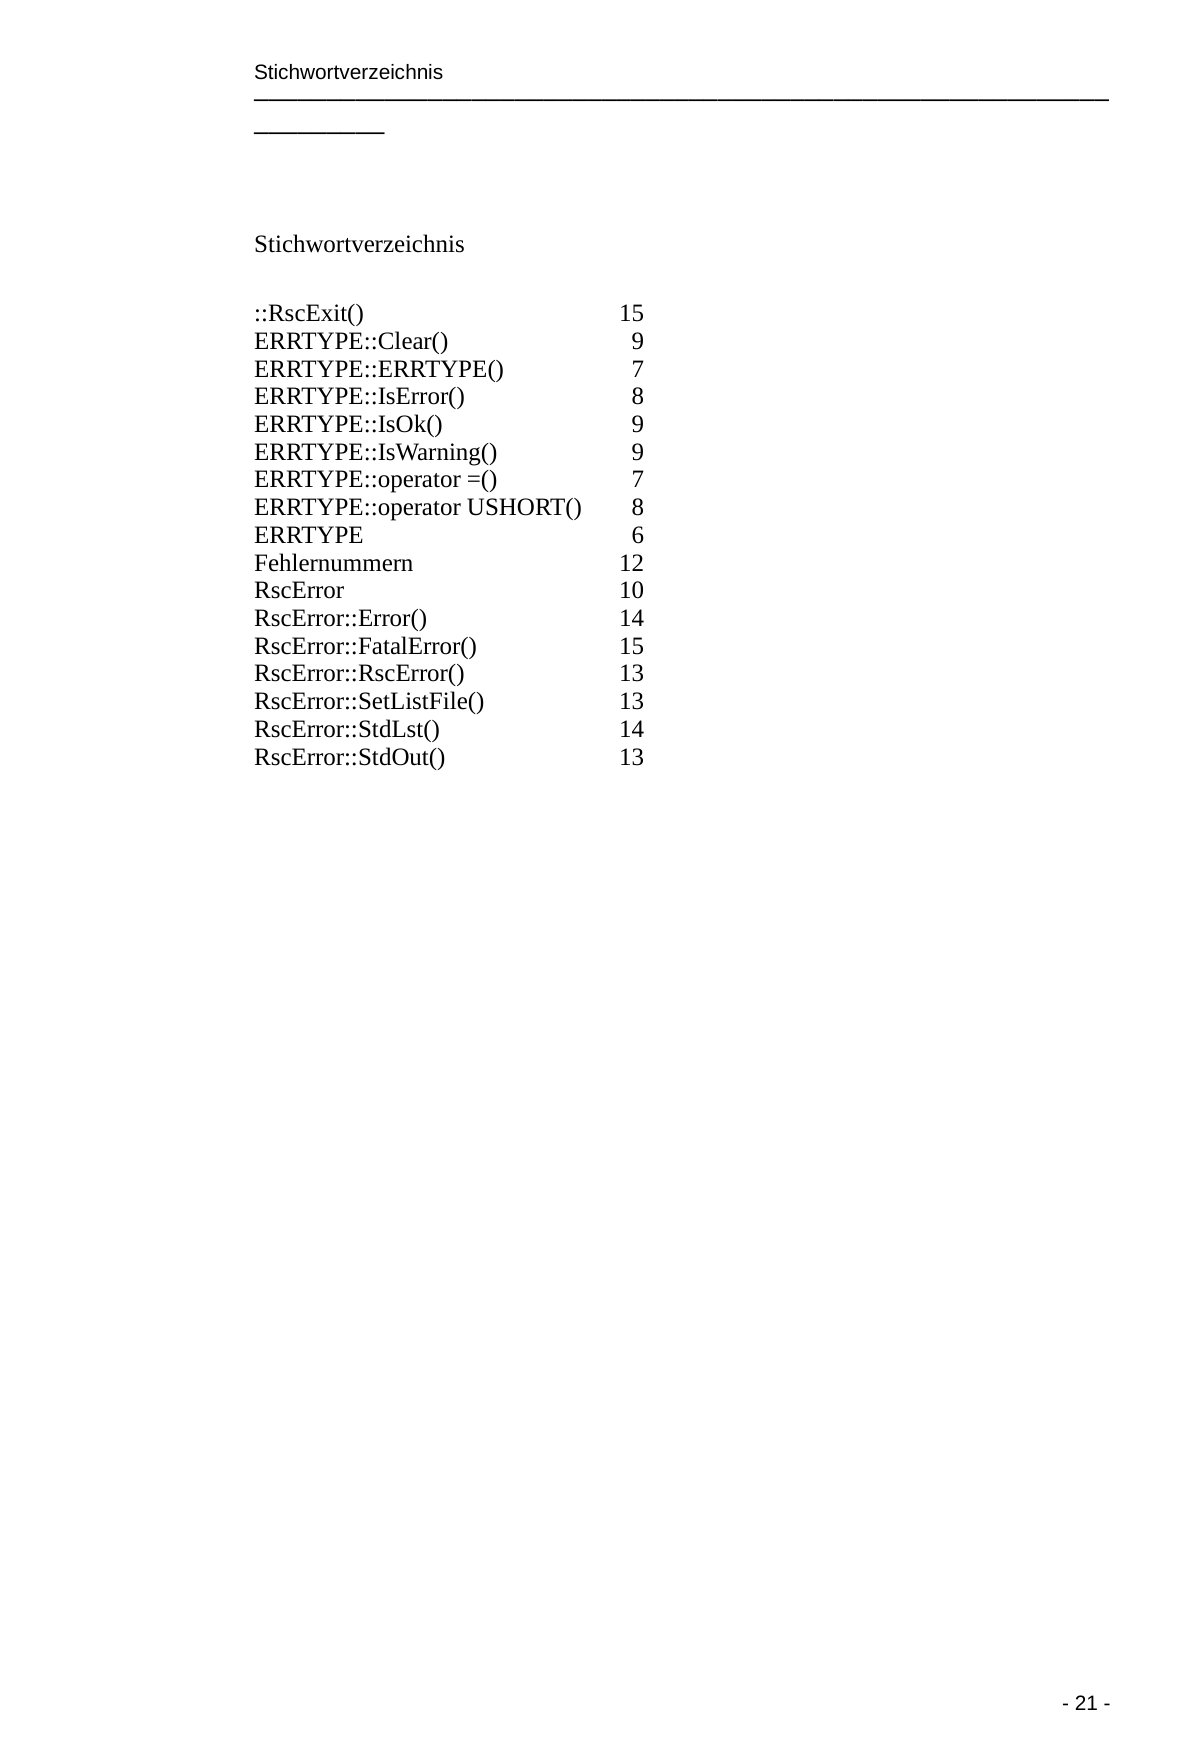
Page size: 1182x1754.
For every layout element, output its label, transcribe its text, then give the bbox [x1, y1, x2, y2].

text RscError::StdOut() 13 [254, 743, 1110, 770]
text ERRTYPE 6 [254, 521, 1110, 549]
text ERRTYPE::IsError() 8 [254, 382, 1110, 410]
text ERRTYPE::IsOk() 9 [254, 410, 1110, 438]
text RscError::StdLst() 14 [254, 715, 1110, 743]
text ERRTYPE::Clear() 9 [254, 327, 1110, 355]
text ERRTYPE::ERRTYPE() 7 [254, 355, 1110, 382]
text ERRTYPE::operator =() 7 [254, 466, 1110, 493]
text ERRTYPE::IsWarning() 9 [254, 438, 1110, 466]
text Stichwortverzeichnis [254, 230, 1110, 257]
text Fehlernummern 12 [254, 549, 1110, 576]
text ::RscExit() 15 [254, 299, 1110, 327]
text RscError 10 [254, 576, 1110, 604]
text RscError::FatalError() 15 [254, 632, 1110, 659]
text ERRTYPE::operator USHORT() 8 [254, 493, 1110, 521]
text RscError::Error() 14 [254, 604, 1110, 632]
text RscError::SetListFile() 13 [254, 687, 1110, 715]
text RscError::RscError() 13 [254, 659, 1110, 687]
